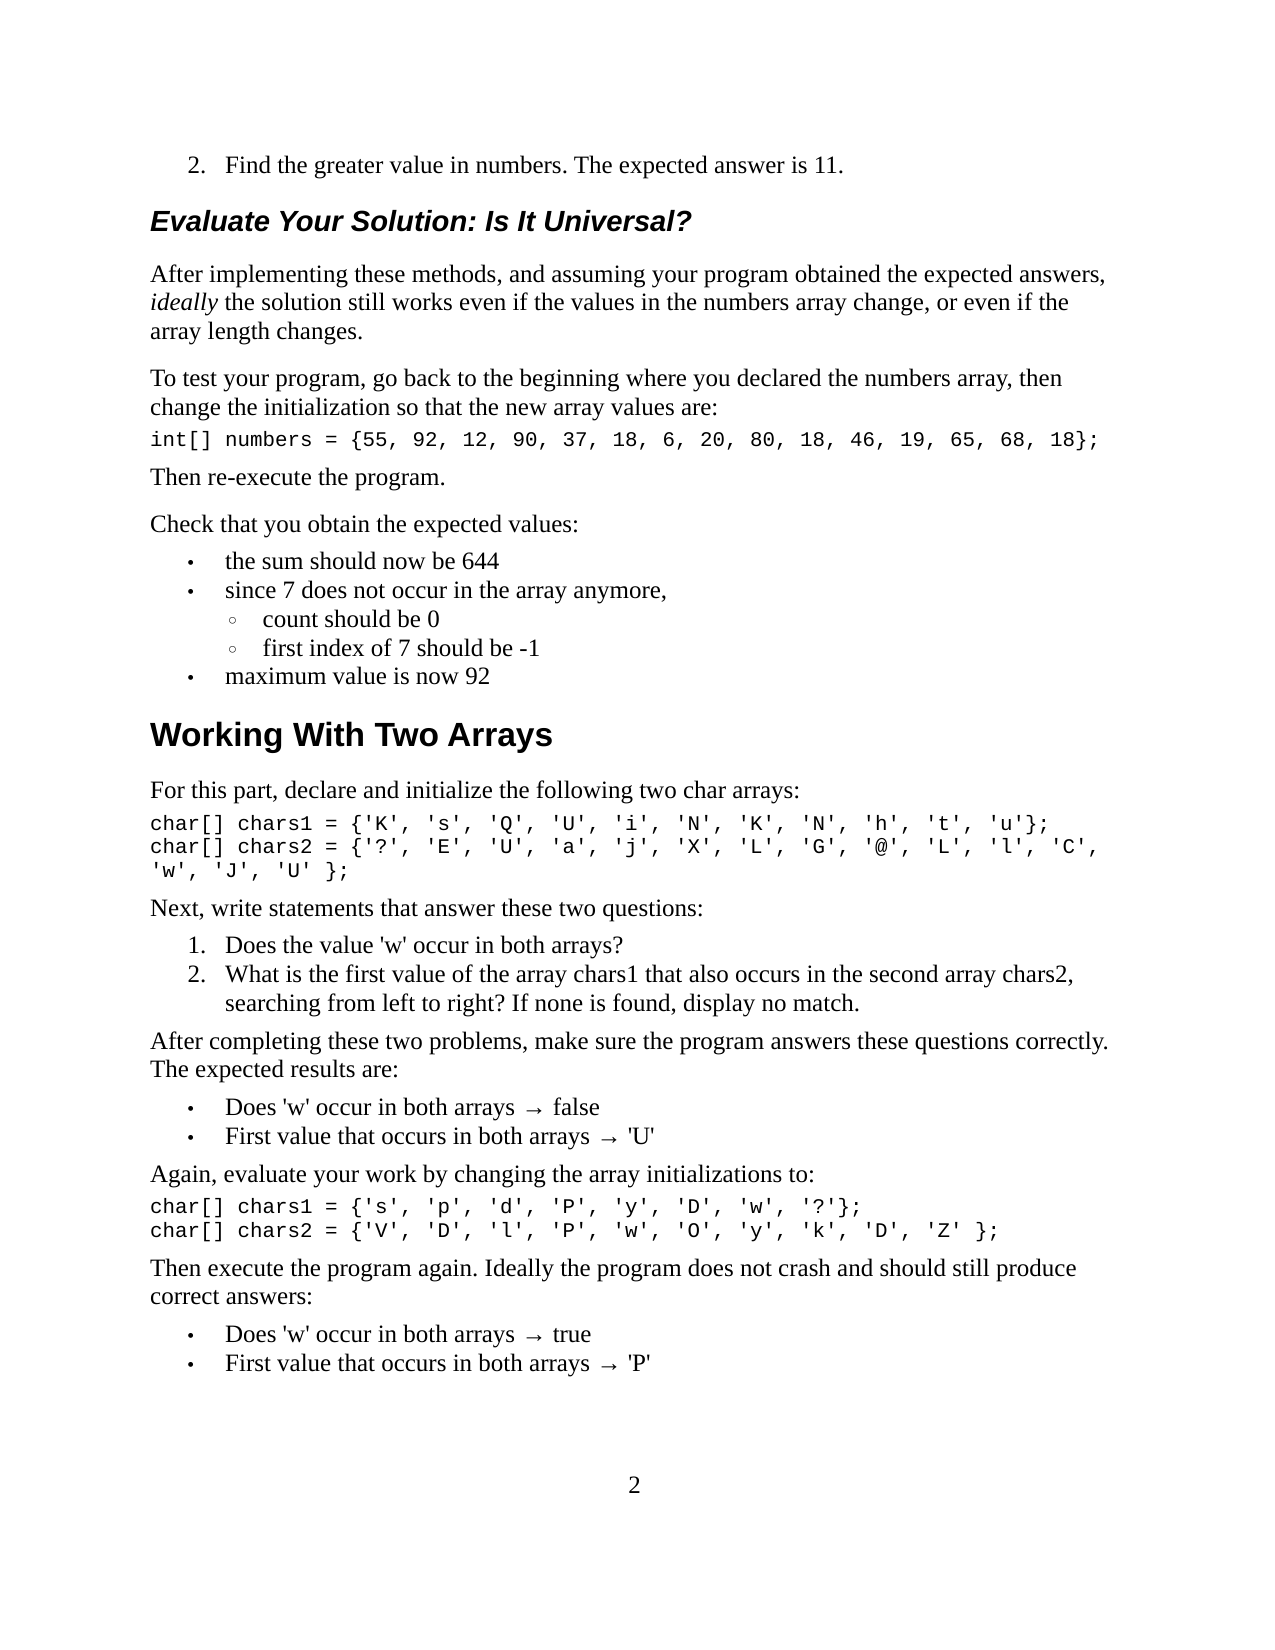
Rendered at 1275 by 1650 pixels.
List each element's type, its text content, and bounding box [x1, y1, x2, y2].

list What is the first value of the array chars1 that also occurs in the second array chars2, searching from left to right? If none is found, display no match. [187, 959, 1125, 1017]
list maximum value is now 92 [187, 661, 1125, 690]
list Find the greater value in numbers. The expected answer is 11. [187, 150, 1125, 179]
list since 7 does not occur in the array anymore, [187, 575, 1125, 604]
text Check that you obtain the expected values: [150, 509, 1125, 537]
list first index of 7 should be -1 [225, 633, 1125, 661]
list Does 'w' occur in both arrays → false [187, 1092, 1125, 1121]
text After implementing these methods, and assuming your program obtained the expected answers, ideally the solution still works even if the values in the numbers array change, or even if the array length changes. [150, 259, 1125, 345]
text Then re-execute the program. [150, 462, 1125, 491]
list Does 'w' occur in both arrays → true [187, 1319, 1125, 1348]
text For this part, declare and initialize the following two char arrays: [150, 775, 1125, 804]
list count should be 0 [225, 604, 1125, 633]
text Next, write statements that answer these two questions: [150, 893, 1125, 922]
text char[] chars2 = {'V', 'D', 'l', 'P', 'w', 'O', 'y', 'k', 'D', 'Z' }; [150, 1220, 1125, 1244]
text To test your program, go back to the beginning where you declared the numbers array, then change the initialization so that the new array values are: [150, 363, 1125, 420]
text char[] chars2 = {'?', 'E', 'U', 'a', 'j', 'X', 'L', 'G', '@', 'L', 'l', 'C', 'w', 'J', 'U' }; [150, 837, 1125, 884]
list Does the value 'w' occur in both arrays? [187, 931, 1125, 959]
text Again, evaluate your work by changing the array initializations to: [150, 1159, 1125, 1187]
text After completing these two problems, make sure the program answers these questions correctly. The expected results are: [150, 1026, 1125, 1083]
list First value that occurs in both arrays → 'U' [187, 1121, 1125, 1150]
list First value that occurs in both arrays → 'P' [187, 1348, 1125, 1377]
list the sum should now be 644 [187, 546, 1125, 575]
text int[] numbers = {55, 92, 12, 90, 37, 18, 6, 20, 80, 18, 46, 19, 65, 68, 18}; [150, 429, 1125, 453]
subtitle Evaluate Your Solution: Is It Universal? [150, 204, 1125, 237]
subtitle Working With Two Arrays [150, 715, 1125, 754]
text char[] chars1 = {'s', 'p', 'd', 'P', 'y', 'D', 'w', '?'}; [150, 1196, 1125, 1220]
text Then execute the program again. Ideally the program does not crash and should still produce correct answers: [150, 1253, 1125, 1310]
text char[] chars1 = {'K', 's', 'Q', 'U', 'i', 'N', 'K', 'N', 'h', 't', 'u'}; [150, 813, 1125, 837]
